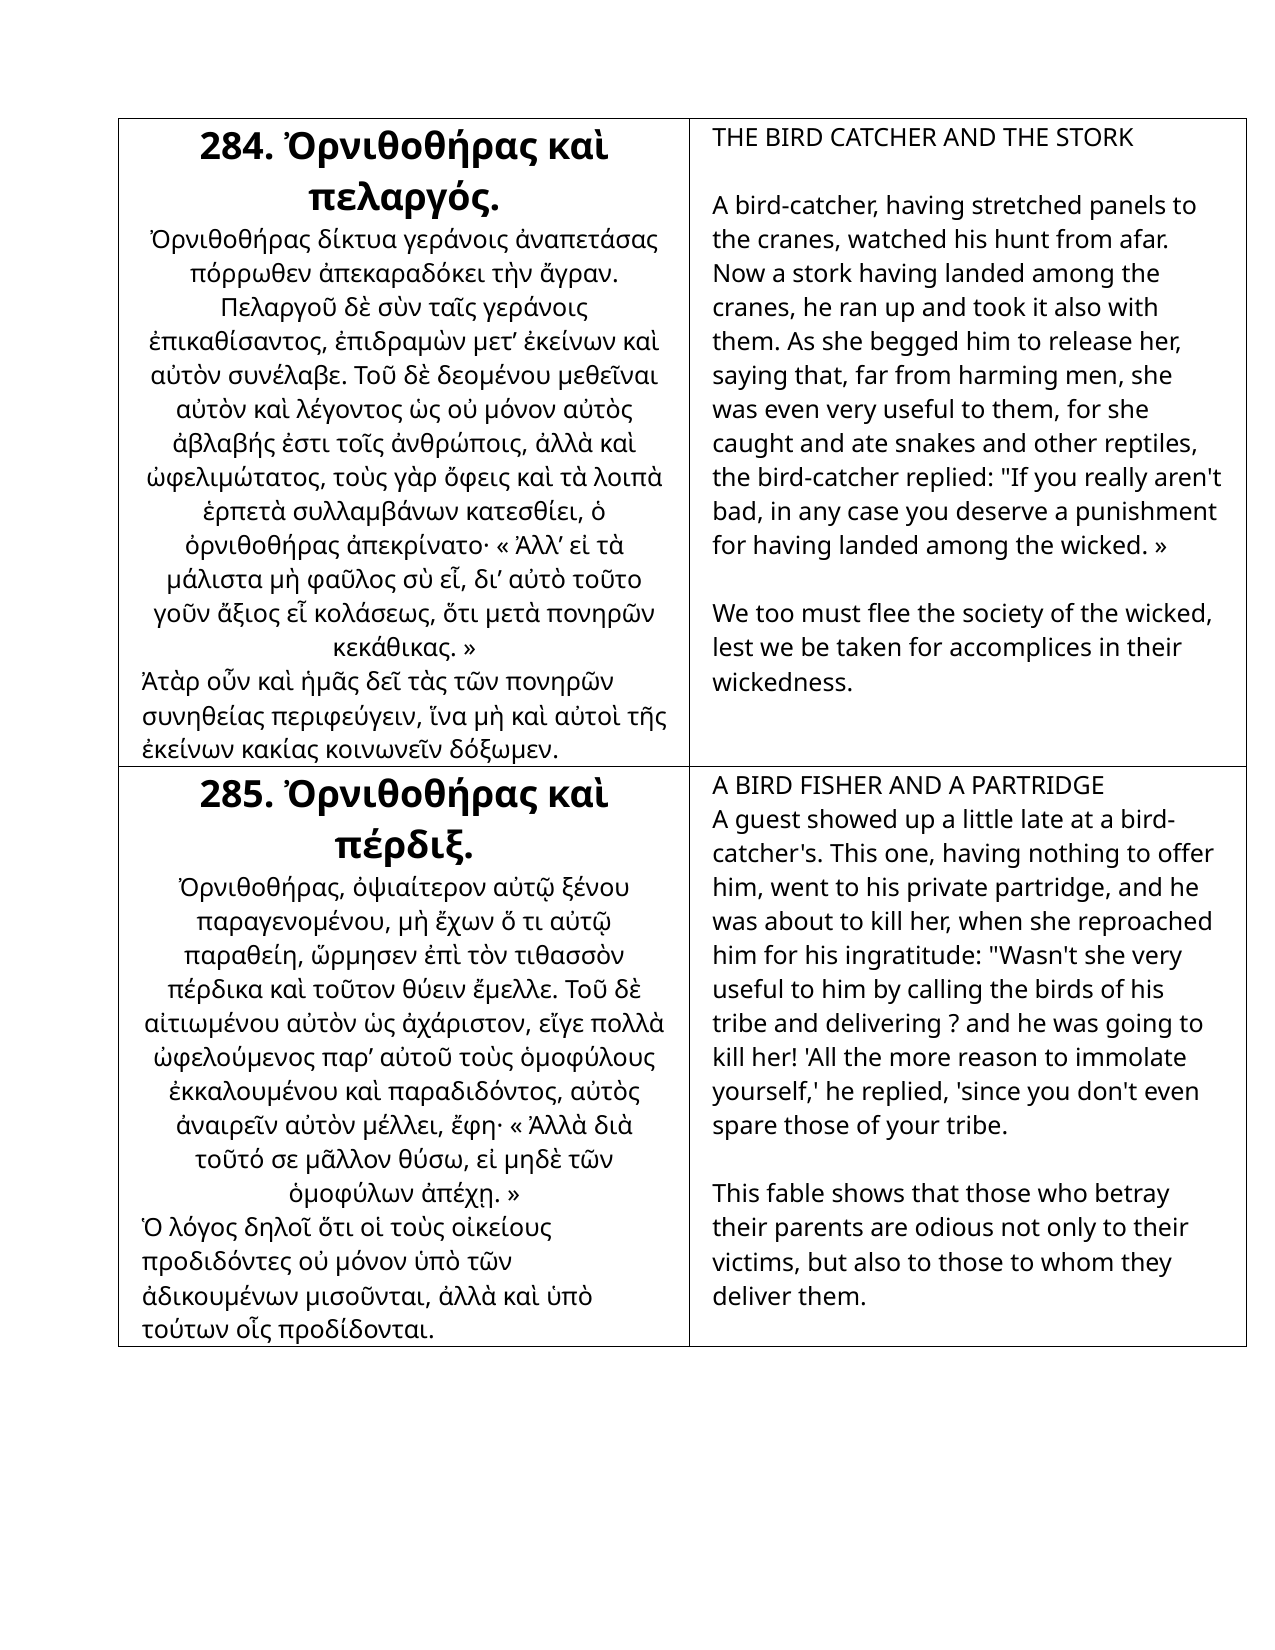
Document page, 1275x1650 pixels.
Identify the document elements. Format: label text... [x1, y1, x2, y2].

table_cell A BIRD FISHER AND A PARTRIDGE A guest showed up a little late at a bird-catcher's. This one, having nothing to offer him, went to his private partridge, and he was about to kill her, when she reproached him for his ingratitude: "Wasn't she very useful to him by calling the birds of his tribe and delivering ? and he was going to kill her! 'All the more reason to immolate yourself,' he replied, 'since you don't even spare those of your tribe. This fable shows that those who betray their parents are odious not only to their victims, but also to those to whom they deliver them. [690, 767, 1246, 1346]
table_cell THE BIRD CATCHER AND THE STORK A bird-catcher, having stretched panels to the cranes, watched his hunt from afar. Now a stork having landed among the cranes, he ran up and took it also with them. As she begged him to release her, saying that, far from harming men, she was even very useful to them, for she caught and ate snakes and other reptiles, the bird-catcher replied: "If you really aren't bad, in any case you deserve a punishment for having landed among the wicked. » We too must flee the society of the wicked, lest we be taken for accomplices in their wickedness. [690, 119, 1246, 766]
table_cell 285. Ὀρνιθοθήρας καὶ πέρδιξ. Ὀρνιθοθήρας, ὀψιαίτερον αὐτῷ ξένου παραγενομένου, μὴ ἔχων ὅ τι αὐτῷ παραθείη, ὥρμησεν ἐπὶ τὸν τιθασσὸν πέρδικα καὶ τοῦτον θύειν ἔμελλε. Τοῦ δὲ αἰτιωμένου αὐτὸν ὡς ἀχάριστον, εἴγε πολλὰ ὠφελούμενος παρ’ αὐτοῦ τοὺς ὁμοφύλους ἐκκαλουμένου καὶ παραδιδόντος, αὐτὸς ἀναιρεῖν αὐτὸν μέλλει, ἔφη· « Ἀλλὰ διὰ τοῦτό σε μᾶλλον θύσω, εἰ μηδὲ τῶν ὁμοφύλων ἀπέχῃ. » Ὁ λόγος δηλοῖ ὅτι οἱ τοὺς οἰκείους προδιδόντες οὐ μόνον ὑπὸ τῶν ἀδικουμένων μισοῦνται, ἀλλὰ καὶ ὑπὸ τούτων οἷς προδίδονται. [119, 767, 689, 1346]
table_cell 284. Ὀρνιθοθήρας καὶ πελαργός. Ὀρνιθοθήρας δίκτυα γεράνοις ἀναπετάσας πόρρωθεν ἀπεκαραδόκει τὴν ἄγραν. Πελαργοῦ δὲ σὺν ταῖς γεράνοις ἐπικαθίσαντος, ἐπιδραμὼν μετ’ ἐκείνων καὶ αὐτὸν συνέλαβε. Τοῦ δὲ δεομένου μεθεῖναι αὐτὸν καὶ λέγοντος ὡς οὐ μόνον αὐτὸς ἀβλαβής ἐστι τοῖς ἀνθρώποις, ἀλλὰ καὶ ὠφελιμώτατος, τοὺς γὰρ ὄφεις καὶ τὰ λοιπὰ ἑρπετὰ συλλαμβάνων κατεσθίει, ὁ ὀρνιθοθήρας ἀπεκρίνατο· « Ἀλλ’ εἰ τὰ μάλιστα μὴ φαῦλος σὺ εἶ, δι’ αὐτὸ τοῦτο γοῦν ἄξιος εἶ κολάσεως, ὅτι μετὰ πονηρῶν κεκάθικας. » Ἀτὰρ οὖν καὶ ἡμᾶς δεῖ τὰς τῶν πονηρῶν συνηθείας περιφεύγειν, ἵνα μὴ καὶ αὐτοὶ τῆς ἐκείνων κακίας κοινωνεῖν δόξωμεν. [119, 119, 689, 766]
